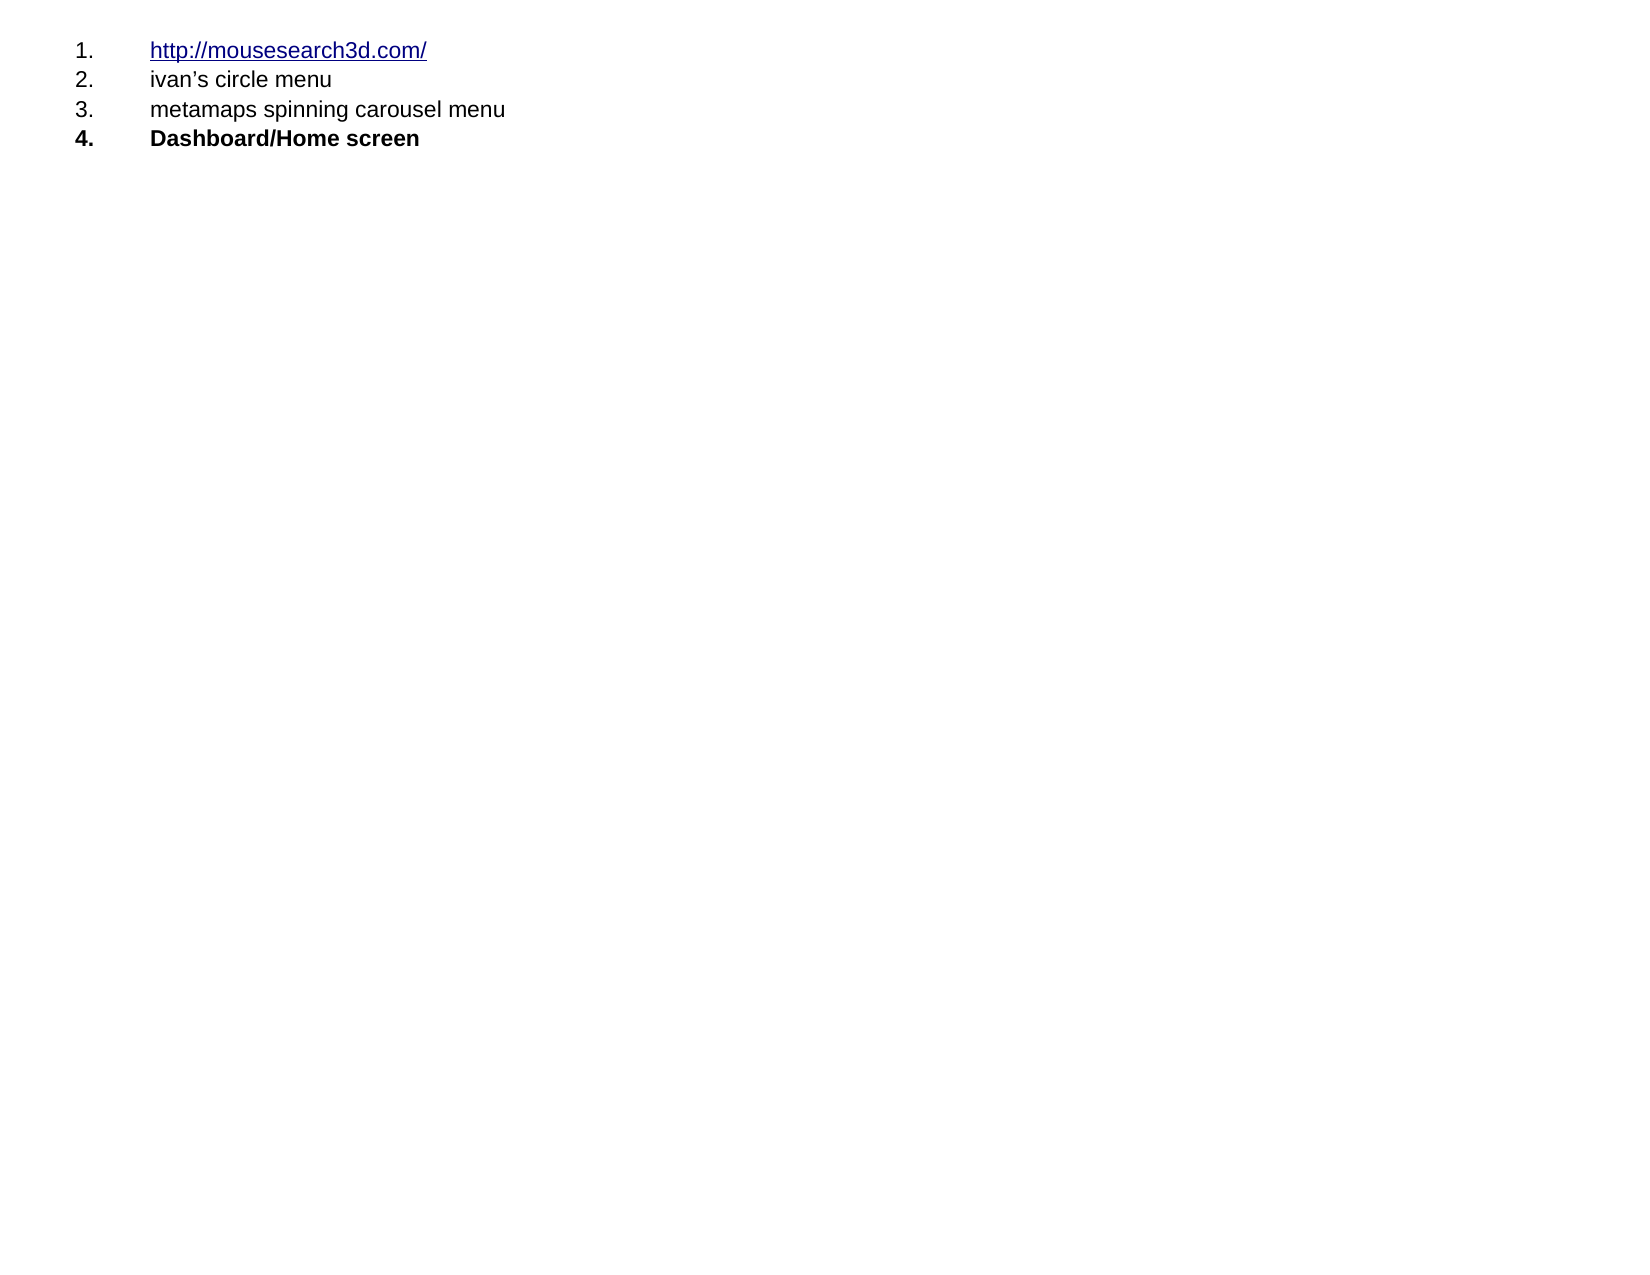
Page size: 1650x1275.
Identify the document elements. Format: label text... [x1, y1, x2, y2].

list Dashboard/Home screen [75, 126, 1312, 151]
list metamaps spinning carousel menu [75, 96, 1312, 122]
list ivan’s circle menu [75, 67, 1312, 92]
list http://mousesearch3d.com/ [75, 37, 1312, 63]
